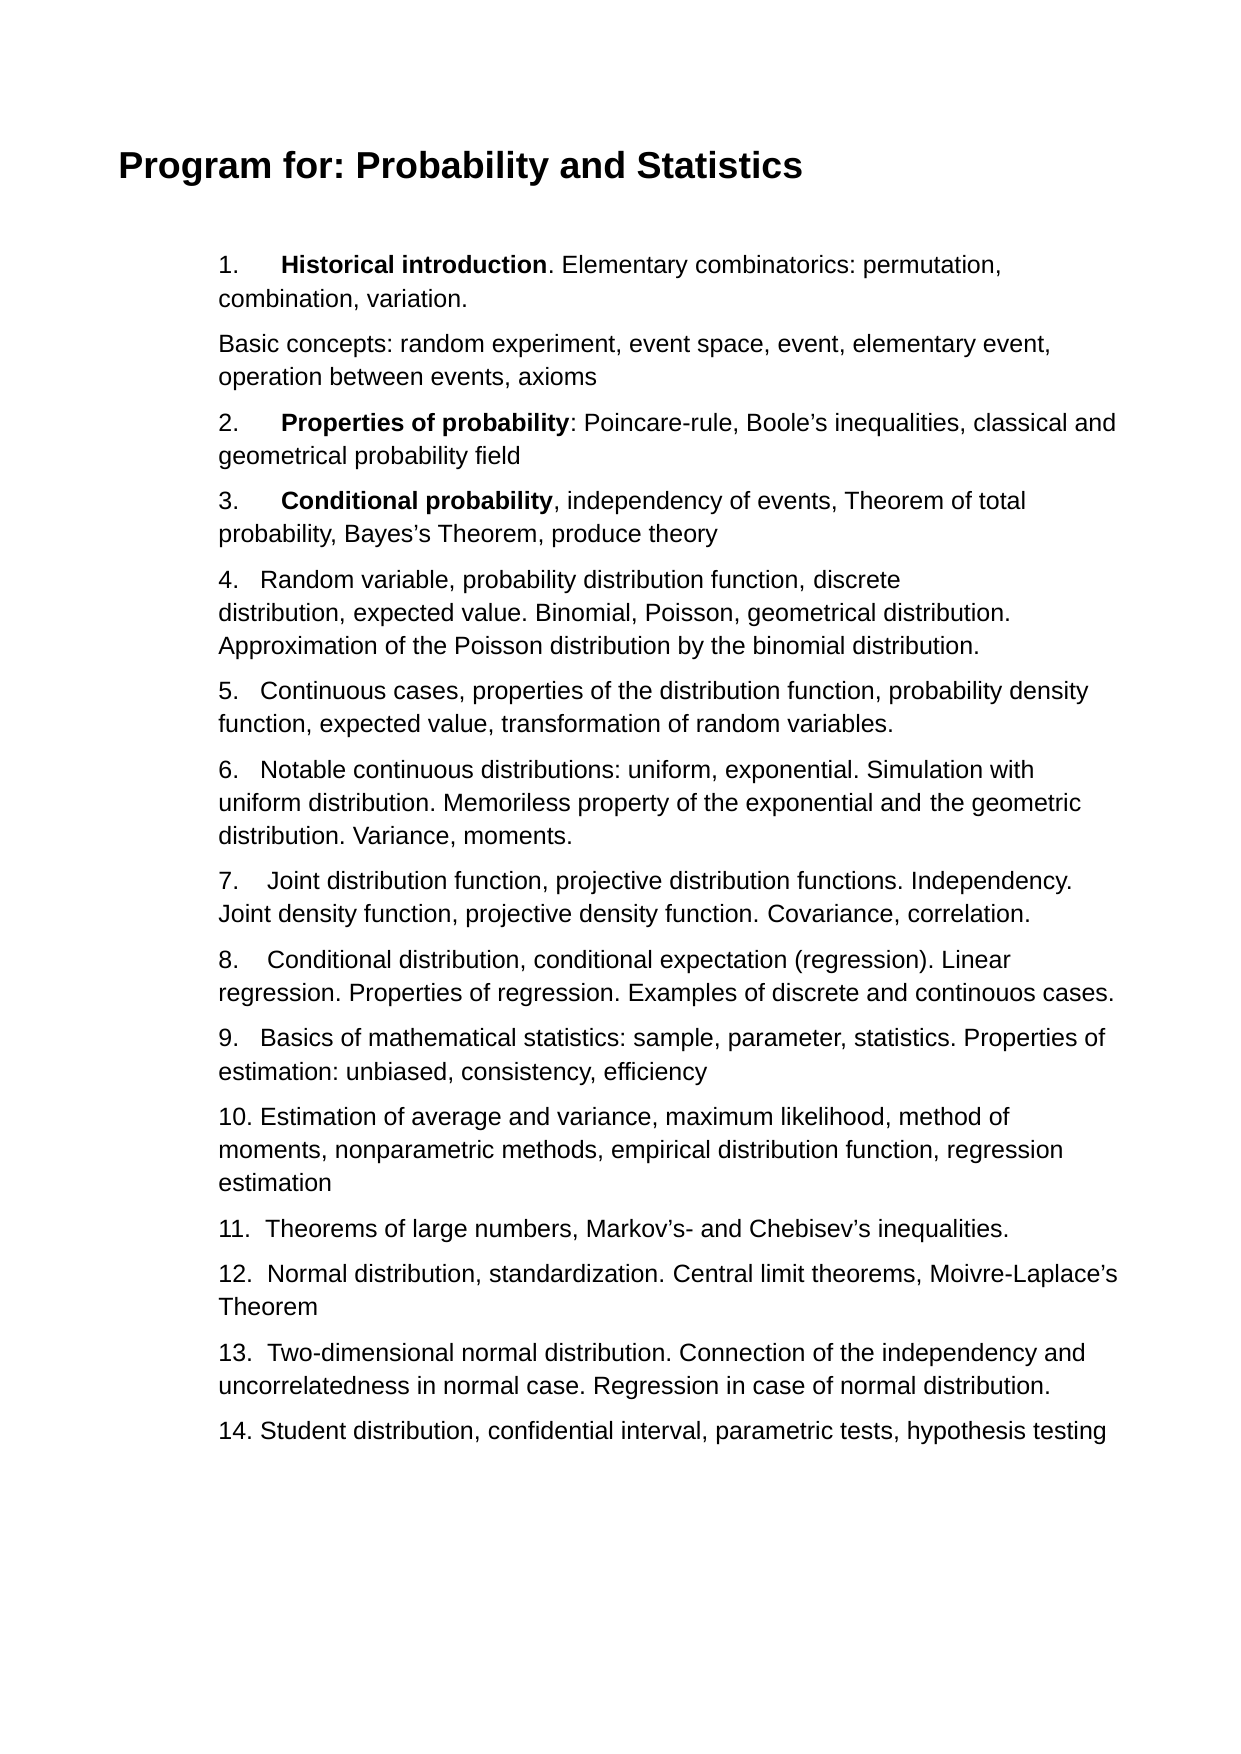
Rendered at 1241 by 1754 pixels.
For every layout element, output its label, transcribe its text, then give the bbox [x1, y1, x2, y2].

text 4. Random variable, probability distribution function, discrete distribution, expected value. Binomial, Poisson, geometrical distribution. Approximation of the Poisson distribution by the binomial distribution. [218, 565, 1122, 659]
text 3. Conditional probability, independency of events, Theorem of total probability, Bayes’s Theorem, produce theory [218, 486, 1122, 548]
text 9. Basics of mathematical statistics: sample, parameter, statistics. Properties of estimation: unbiased, consistency, efficiency [218, 1023, 1122, 1085]
subtitle Program for: Probability and Statistics [118, 143, 1122, 186]
text 10. Estimation of average and variance, maximum likelihood, method of moments, nonparametric methods, empirical distribution function, regression estimation [218, 1102, 1122, 1197]
text 6. Notable continuous distributions: uniform, exponential. Simulation with uniform distribution. Memoriless property of the exponential and the geometric distribution. Variance, moments. [218, 755, 1122, 849]
text 8. Conditional distribution, conditional expectation (regression). Linear regression. Properties of regression. Examples of discrete and continouos cases. [218, 945, 1122, 1007]
text 5. Continuous cases, properties of the distribution function, probability density function, expected value, transformation of random variables. [218, 676, 1122, 738]
text 7. Joint distribution function, projective distribution functions. Independency. Joint density function, projective density function. Covariance, correlation. [218, 866, 1122, 928]
text 11. Theorems of large numbers, Markov’s- and Chebisev’s inequalities. [218, 1213, 1122, 1242]
text 12. Normal distribution, standardization. Central limit theorems, Moivre-Laplace’s Theorem [218, 1259, 1122, 1321]
text 1. Historical introduction. Elementary combinatorics: permutation, combination, variation. [218, 251, 1122, 312]
text 2. Properties of probability: Poincare-rule, Boole’s inequalities, classical and geometrical probability field [218, 408, 1122, 469]
text 14. Student distribution, confidential interval, parametric tests, hypothesis testing [218, 1416, 1122, 1445]
text 13. Two-dimensional normal distribution. Connection of the independency and uncorrelatedness in normal case. Regression in case of normal distribution. [218, 1338, 1122, 1399]
text Basic concepts: random experiment, event space, event, elementary event, operation between events, axioms [218, 329, 1122, 391]
